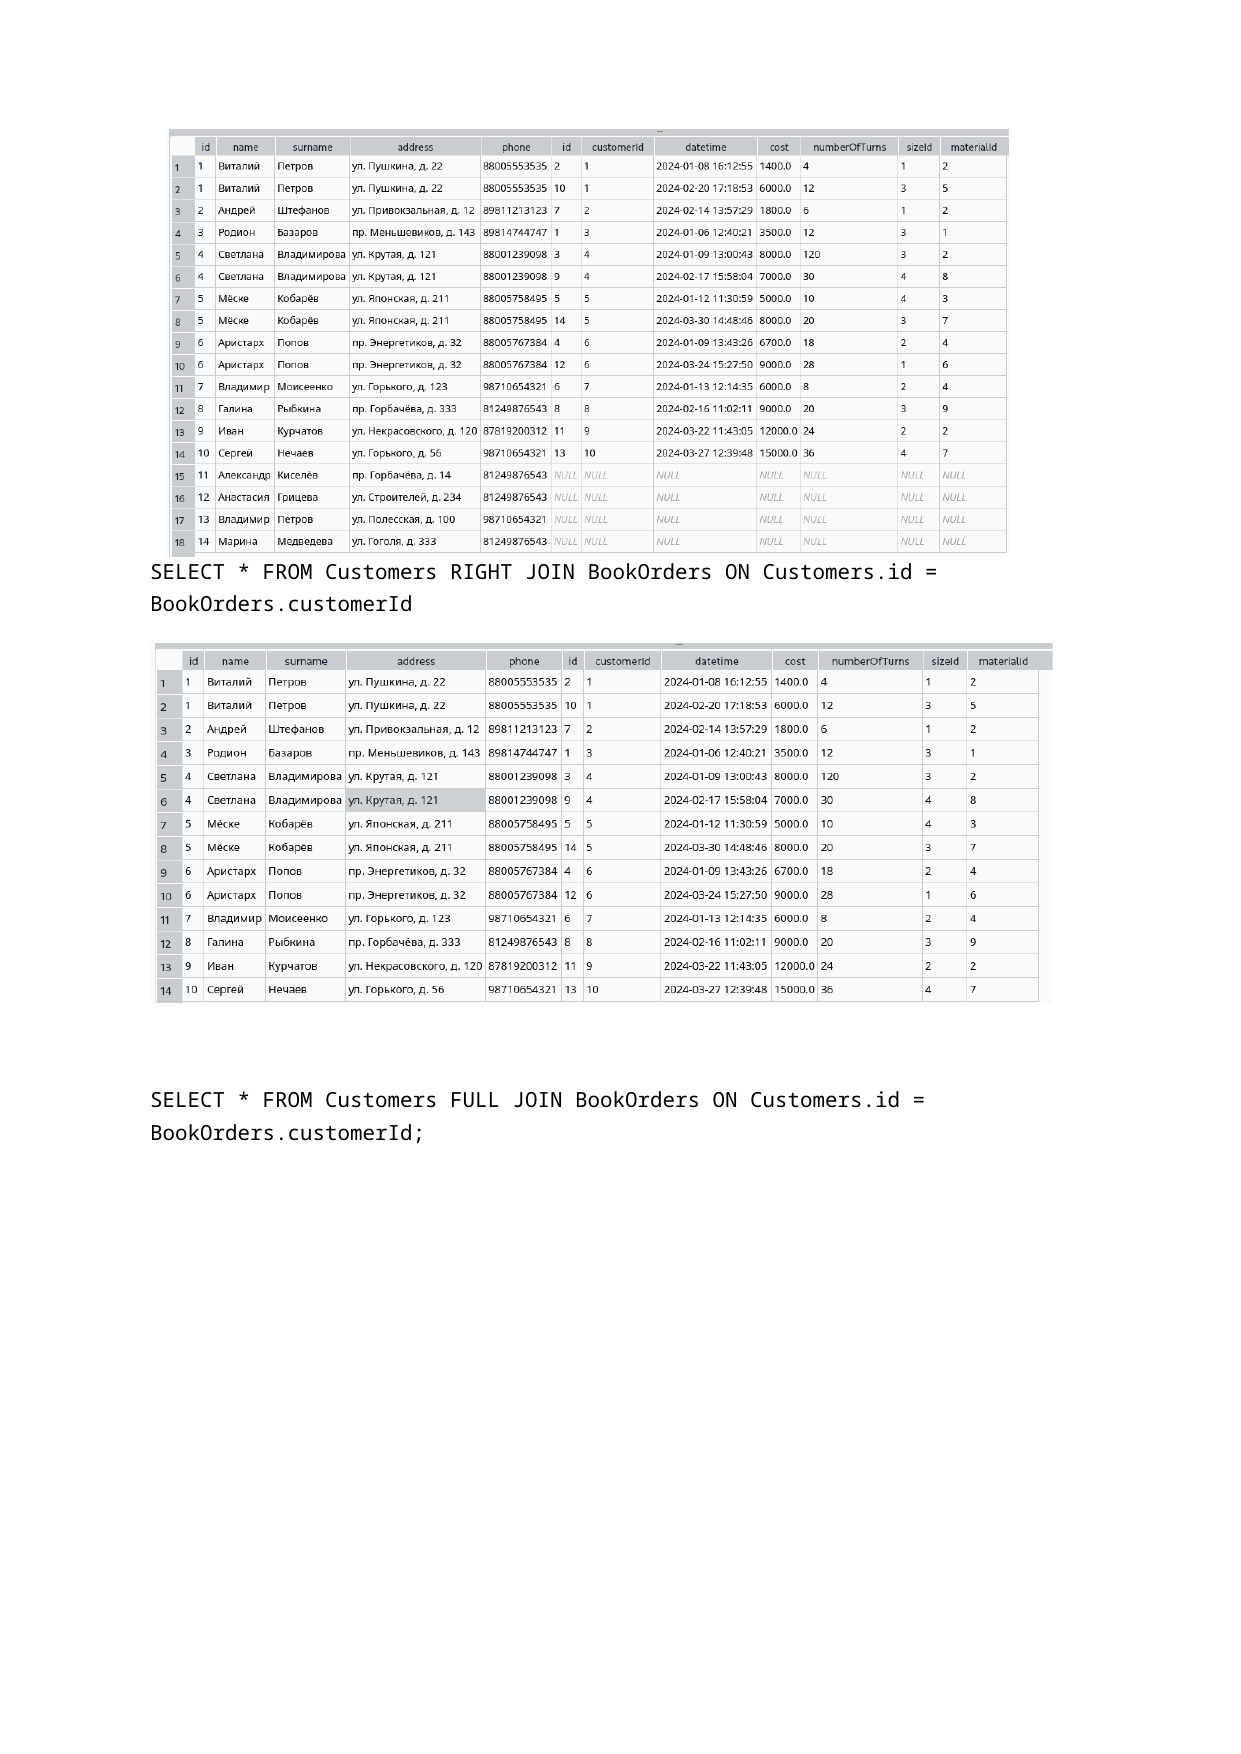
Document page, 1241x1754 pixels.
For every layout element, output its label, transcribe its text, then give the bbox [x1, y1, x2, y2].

text SELECT * FROM Customers FULL JOIN BookOrders ON Customers.id = BookOrders.customerId; [150, 1085, 1053, 1146]
text SELECT * FROM Customers RIGHT JOIN BookOrders ON Customers.id = BookOrders.customerId [150, 150, 1053, 618]
picture [150, 643, 1053, 1003]
picture [165, 129, 1009, 557]
